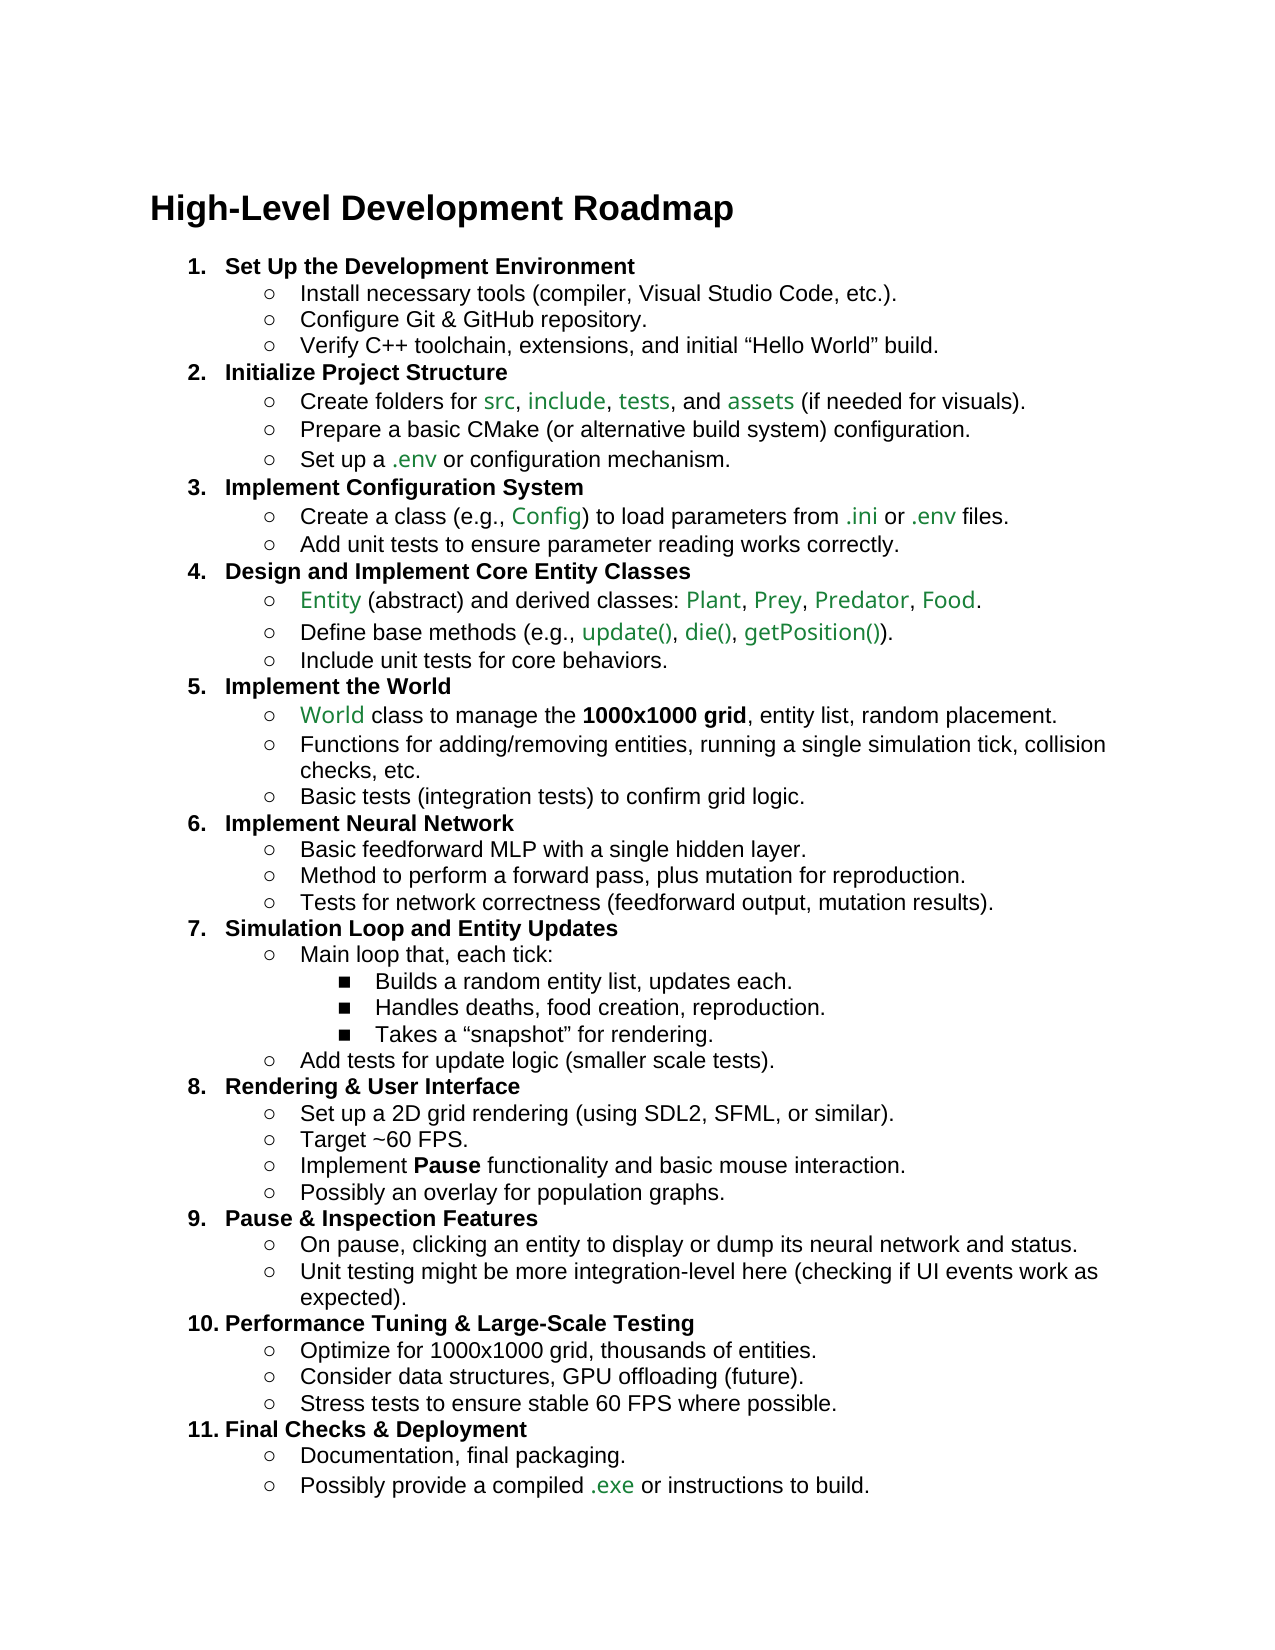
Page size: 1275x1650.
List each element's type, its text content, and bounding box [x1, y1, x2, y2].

list Performance Tuning & Large-Scale Testing [187, 1310, 1125, 1337]
list Main loop that, each tick: [262, 941, 1125, 968]
list Include unit tests for core behaviors. [262, 647, 1125, 673]
list Simulation Loop and Entity Updates [187, 915, 1125, 941]
list Install necessary tools (compiler, Visual Studio Code, etc.). [262, 279, 1125, 306]
list Implement Neural Network [187, 810, 1125, 836]
list Stress tests to ensure stable 60 FPS where possible. [262, 1389, 1125, 1416]
list Implement Configuration System [187, 474, 1125, 500]
list Design and Implement Core Entity Classes [187, 558, 1125, 584]
list Set up a 2D grid rendering (using SDL2, SFML, or similar). [262, 1099, 1125, 1126]
list World class to manage the 1000x1000 grid, entity list, random placement. [262, 699, 1125, 731]
list Initialize Project Structure [187, 359, 1125, 385]
list Rendering & User Interface [187, 1073, 1125, 1099]
list Implement Pause functionality and basic mouse interaction. [262, 1152, 1125, 1179]
list Create folders for src, include, tests, and assets (if needed for visuals). [262, 385, 1125, 416]
list Consider data structures, GPU offloading (future). [262, 1363, 1125, 1389]
list Functions for adding/removing entities, running a single simulation tick, collision checks, etc. [262, 731, 1125, 783]
list Target ~60 FPS. [262, 1126, 1125, 1152]
list Basic tests (integration tests) to confirm grid logic. [262, 783, 1125, 810]
list Pause & Inspection Features [187, 1205, 1125, 1231]
list Takes a “snapshot” for rendering. [337, 1021, 1125, 1047]
list Entity (abstract) and derived classes: Plant, Prey, Predator, Food. [262, 584, 1125, 615]
list Set Up the Development Environment [187, 253, 1125, 279]
list Basic feedforward MLP with a single hidden layer. [262, 836, 1125, 862]
list Possibly provide a compiled .exe or instructions to build. [262, 1468, 1125, 1500]
list Method to perform a forward pass, plus mutation for reproduction. [262, 862, 1125, 889]
list Implement the World [187, 673, 1125, 699]
list Define base methods (e.g., update(), die(), getPosition()). [262, 615, 1125, 647]
list Create a class (e.g., Config) to load parameters from .ini or .env files. [262, 500, 1125, 531]
list Tests for network correctness (feedforward output, mutation results). [262, 889, 1125, 915]
list Configure Git & GitHub repository. [262, 306, 1125, 332]
list Final Checks & Deployment [187, 1416, 1125, 1442]
list Add unit tests to ensure parameter reading works correctly. [262, 531, 1125, 558]
list Prepare a basic CMake (or alternative build system) configuration. [262, 416, 1125, 443]
list Set up a .env or configuration mechanism. [262, 443, 1125, 474]
list Optimize for 1000x1000 grid, thousands of entities. [262, 1337, 1125, 1363]
list Documentation, final packaging. [262, 1442, 1125, 1468]
subtitle High-Level Development Roadmap [150, 187, 1125, 228]
list Verify C++ toolchain, extensions, and initial “Hello World” build. [262, 332, 1125, 359]
list Handles deaths, food creation, reproduction. [337, 994, 1125, 1021]
list On pause, clicking an entity to display or dump its neural network and status. [262, 1231, 1125, 1258]
list Unit testing might be more integration-level here (checking if UI events work as expected). [262, 1258, 1125, 1310]
list Builds a random entity list, updates each. [337, 968, 1125, 994]
list Possibly an overlay for population graphs. [262, 1179, 1125, 1205]
list Add tests for update logic (smaller scale tests). [262, 1047, 1125, 1073]
